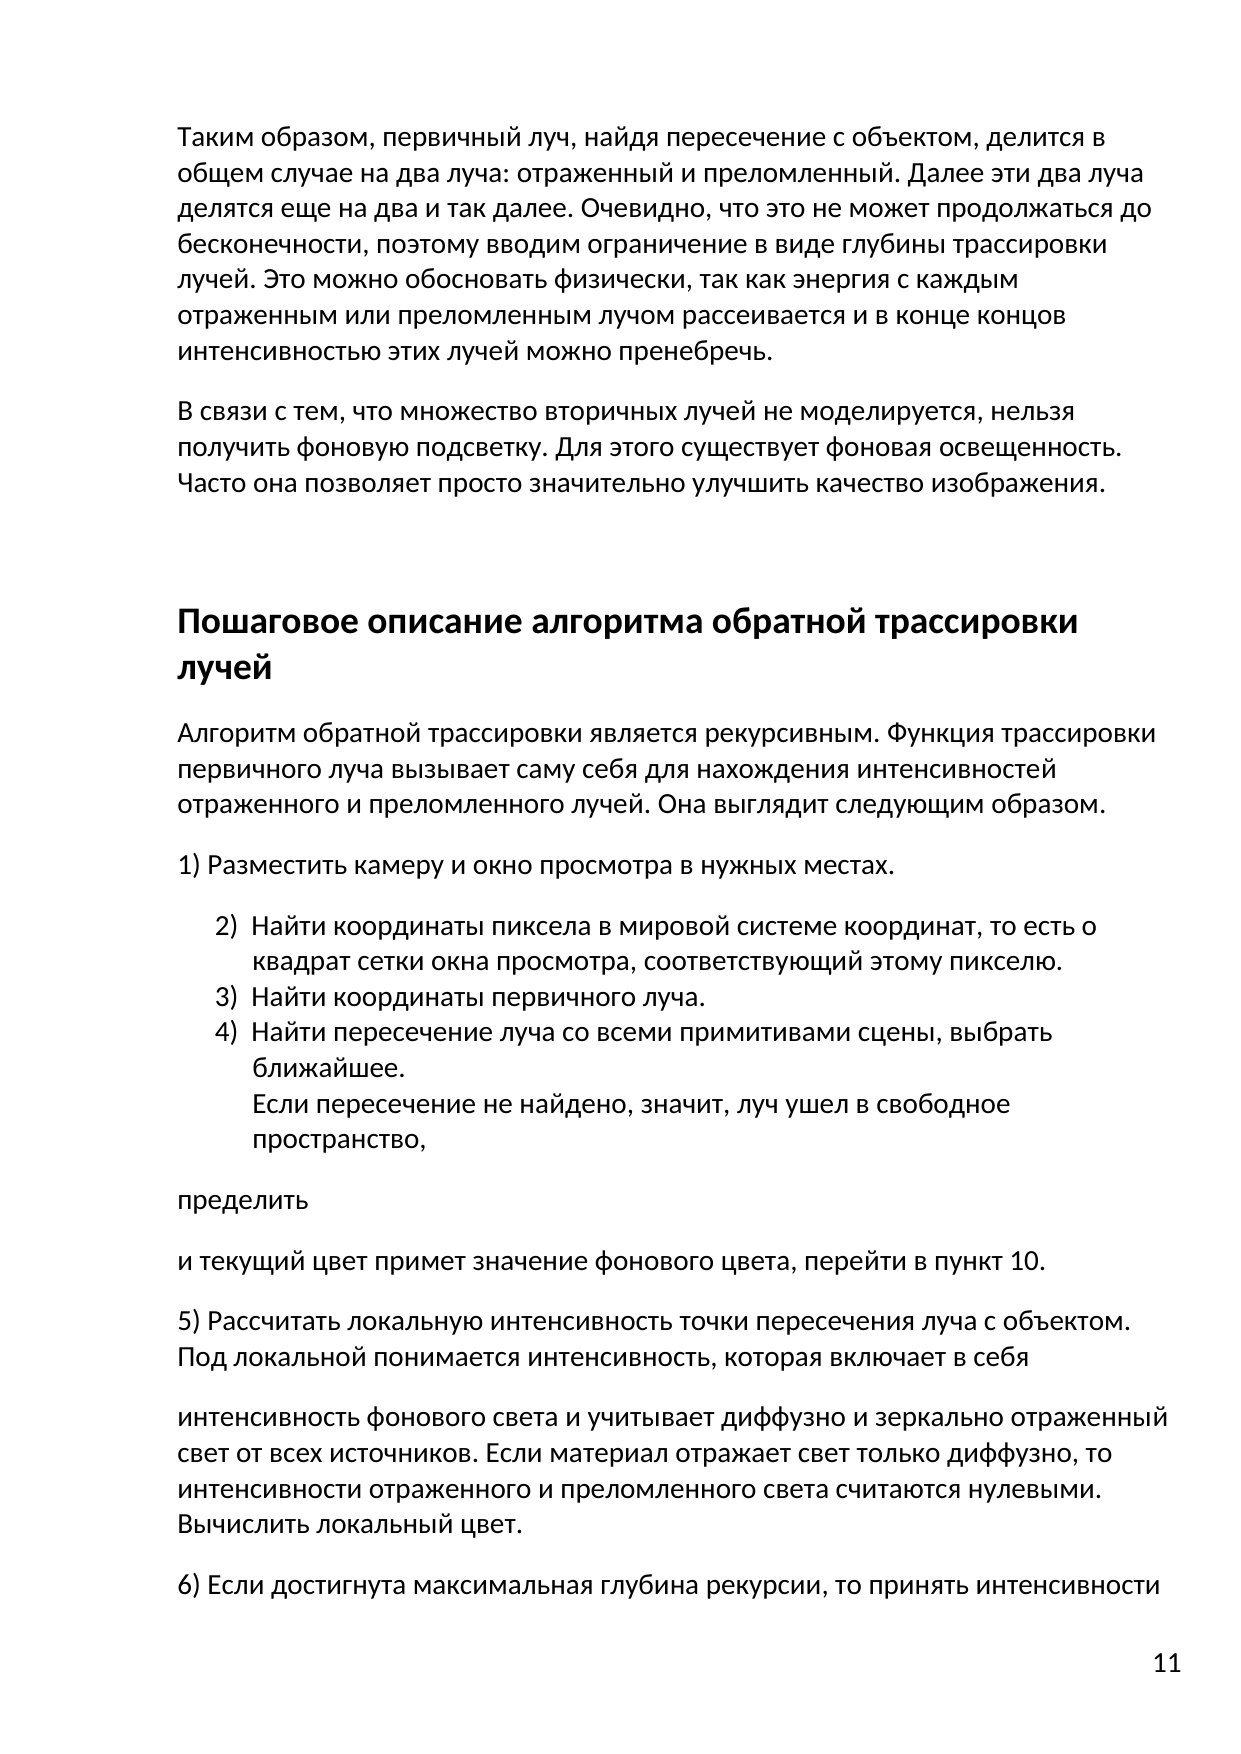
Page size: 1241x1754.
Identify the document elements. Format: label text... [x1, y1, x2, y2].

subtitle Пошаговое описание алгоритма обратной трассировки лучей [177, 597, 1181, 689]
text пределить [177, 1181, 1181, 1217]
list 3) Найти координаты первичного луча. [214, 978, 1181, 1013]
text 5) Рассчитать локальную интенсивность точки пересечения луча с объектом. Под локальной понимается интенсивность, которая включает в себя [177, 1302, 1181, 1373]
text В связи с тем, что множество вторичных лучей не моделируется, нельзя получить фоновую подсветку. Для этого существует фоновая освещенность. Часто она позволяет просто значительно улучшить качество изображения. [177, 392, 1181, 499]
text 6) Если достигнута максимальная глубина рекурсии, то принять интенсивности [177, 1566, 1181, 1602]
list 4) Найти пересечение луча со всеми примитивами сцены, выбрать ближайшее. Если пересечение не найдено, значит, луч ушел в свободное пространство, [214, 1013, 1181, 1156]
list 2) Найти координаты пиксела в мировой системе координат, то есть о квадрат сетки окна просмотра, соответствующий этому пикселю. [214, 907, 1181, 978]
text Алгоритм обратной трассировки является рекурсивным. Функция трассировки первичного луча вызывает саму себя для нахождения интенсивностей отраженного и преломленного лучей. Она выглядит следующим образом. [177, 714, 1181, 821]
text Таким образом, первичный луч, найдя пересечение с объектом, делится в общем случае на два луча: отраженный и преломленный. Далее эти два луча делятся еще на два и так далее. Очевидно, что это не может продолжаться до бесконечности, поэтому вводим ограничение в виде глубины трассировки лучей. Это можно обосновать физически, так как энергия с каждым отраженным или преломленным лучом рассеивается и в конце концов интенсивностью этих лучей можно пренебречь. [177, 118, 1181, 367]
text и текущий цвет примет значение фонового цвета, перейти в пункт 10. [177, 1242, 1181, 1277]
text интенсивность фонового света и учитывает диффузно и зеркально отраженный свет от всех источников. Если материал отражает свет только диффузно, то интенсивности отраженного и преломленного света считаются нулевыми. Вычислить локальный цвет. [177, 1398, 1181, 1541]
text 1) Разместить камеру и окно просмотра в нужных местах. [177, 846, 1181, 882]
